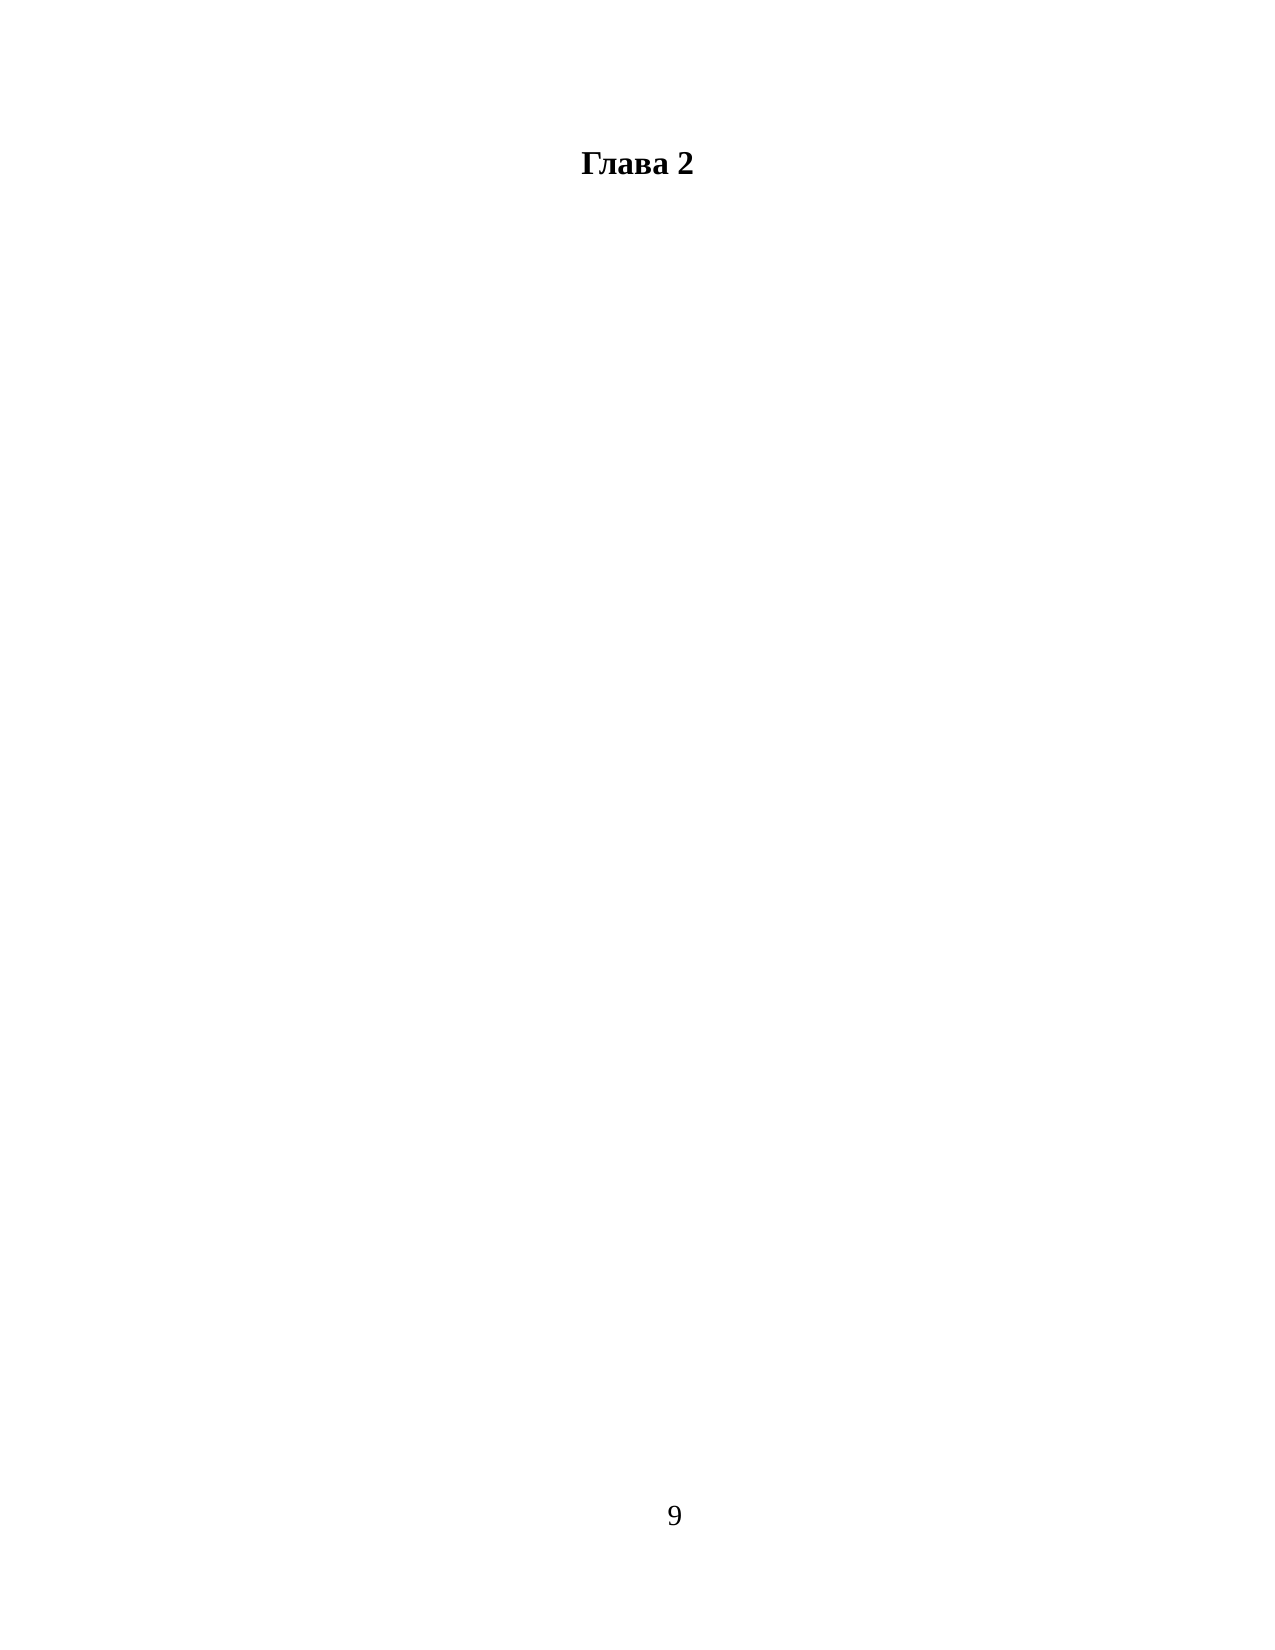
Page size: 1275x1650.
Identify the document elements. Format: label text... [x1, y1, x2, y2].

subtitle Глава 2 [118, 143, 1157, 181]
